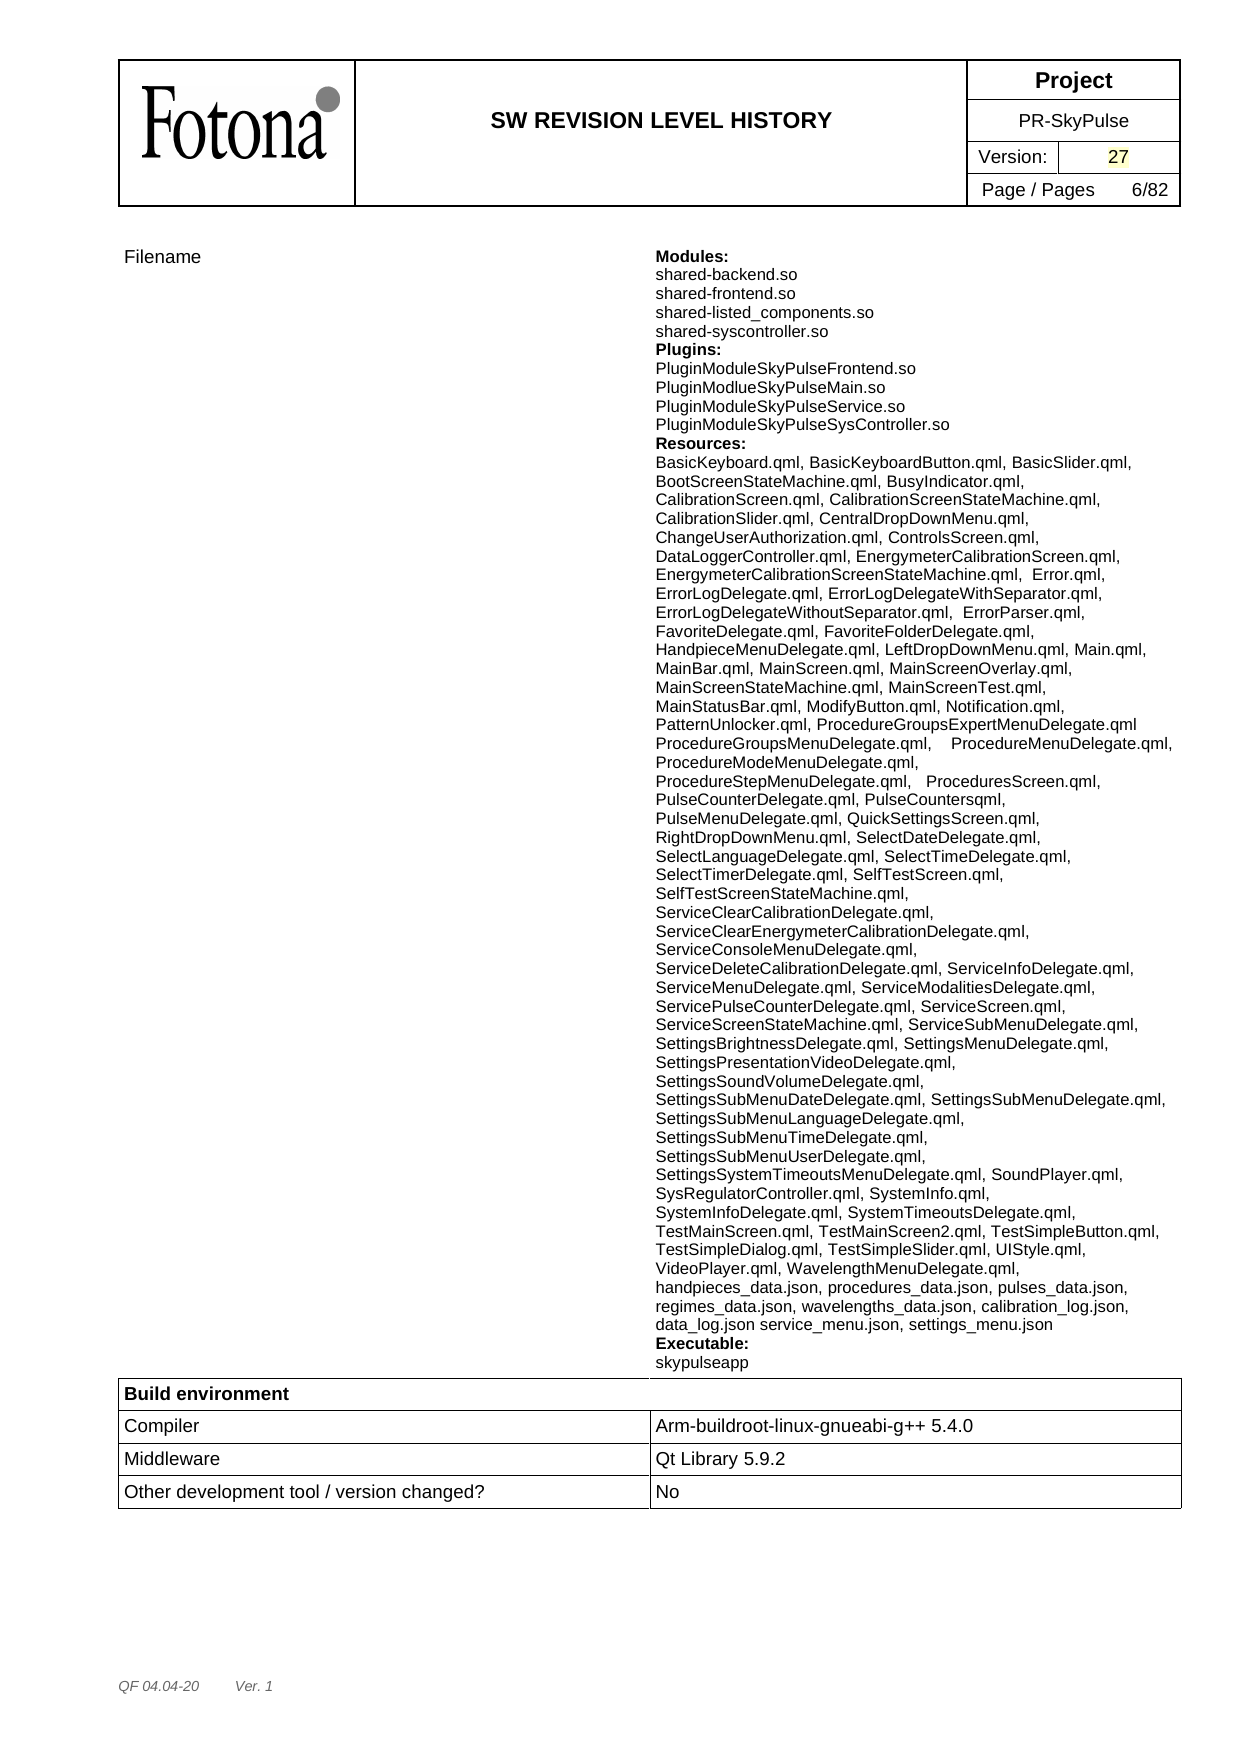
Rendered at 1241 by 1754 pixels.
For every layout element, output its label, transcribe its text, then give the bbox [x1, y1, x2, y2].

table_cell Filename [118, 241, 649, 1378]
table_cell Compiler [119, 1411, 649, 1443]
table_cell Modules: shared-backend.so shared-frontend.so shared-listed_components.so shared-syscontroller.so Plugins: PluginModuleSkyPulseFrontend.so PluginModlueSkyPulseMain.so PluginModuleSkyPulseService.so PluginModuleSkyPulseSysController.so Resources: BasicKeyboard.qml, BasicKeyboardButton.qml, BasicSlider.qml, BootScreenStateMachine.qml, BusyIndicator.qml, CalibrationScreen.qml, CalibrationScreenStateMachine.qml, CalibrationSlider.qml, CentralDropDownMenu.qml, ChangeUserAuthorization.qml, ControlsScreen.qml, DataLoggerController.qml, EnergymeterCalibrationScreen.qml, EnergymeterCalibrationScreenStateMachine.qml, Error.qml, ErrorLogDelegate.qml, ErrorLogDelegateWithSeparator.qml, ErrorLogDelegateWithoutSeparator.qml, ErrorParser.qml, FavoriteDelegate.qml, FavoriteFolderDelegate.qml, HandpieceMenuDelegate.qml, LeftDropDownMenu.qml, Main.qml, MainBar.qml, MainScreen.qml, MainScreenOverlay.qml, MainScreenStateMachine.qml, MainScreenTest.qml, MainStatusBar.qml, ModifyButton.qml, Notification.qml, PatternUnlocker.qml, ProcedureGroupsExpertMenuDelegate.qml ProcedureGroupsMenuDelegate.qml, ProcedureMenuDelegate.qml, ProcedureModeMenuDelegate.qml, ProcedureStepMenuDelegate.qml, ProceduresScreen.qml, PulseCounterDelegate.qml, PulseCountersqml, PulseMenuDelegate.qml, QuickSettingsScreen.qml, RightDropDownMenu.qml, SelectDateDelegate.qml, SelectLanguageDelegate.qml, SelectTimeDelegate.qml, SelectTimerDelegate.qml, SelfTestScreen.qml, SelfTestScreenStateMachine.qml, ServiceClearCalibrationDelegate.qml, ServiceClearEnergymeterCalibrationDelegate.qml, ServiceConsoleMenuDelegate.qml, ServiceDeleteCalibrationDelegate.qml, ServiceInfoDelegate.qml, ServiceMenuDelegate.qml, ServiceModalitiesDelegate.qml, ServicePulseCounterDelegate.qml, ServiceScreen.qml, ServiceScreenStateMachine.qml, ServiceSubMenuDelegate.qml, SettingsBrightnessDelegate.qml, SettingsMenuDelegate.qml, SettingsPresentationVideoDelegate.qml, SettingsSoundVolumeDelegate.qml, SettingsSubMenuDateDelegate.qml, SettingsSubMenuDelegate.qml, SettingsSubMenuLanguageDelegate.qml, SettingsSubMenuTimeDelegate.qml, SettingsSubMenuUserDelegate.qml, SettingsSystemTimeoutsMenuDelegate.qml, SoundPlayer.qml, SysRegulatorController.qml, SystemInfo.qml, SystemInfoDelegate.qml, SystemTimeoutsDelegate.qml, TestMainScreen.qml, TestMainScreen2.qml, TestSimpleButton.qml, TestSimpleDialog.qml, TestSimpleSlider.qml, UIStyle.qml, VideoPlayer.qml, WavelengthMenuDelegate.qml, handpieces_data.json, procedures_data.json, pulses_data.json, regimes_data.json, wavelengths_data.json, calibration_log.json, data_log.json service_menu.json, settings_menu.json Executable: skypulseapp [650, 241, 1181, 1378]
table_cell Build environment [119, 1379, 1181, 1410]
table_cell Other development tool / version changed? [119, 1476, 649, 1508]
table_cell Middleware [119, 1444, 649, 1475]
table_cell Qt Library 5.9.2 [651, 1444, 1181, 1475]
table_cell No [651, 1476, 1181, 1508]
table_cell Arm-buildroot-linux-gnueabi-g++ 5.4.0 [651, 1411, 1181, 1443]
